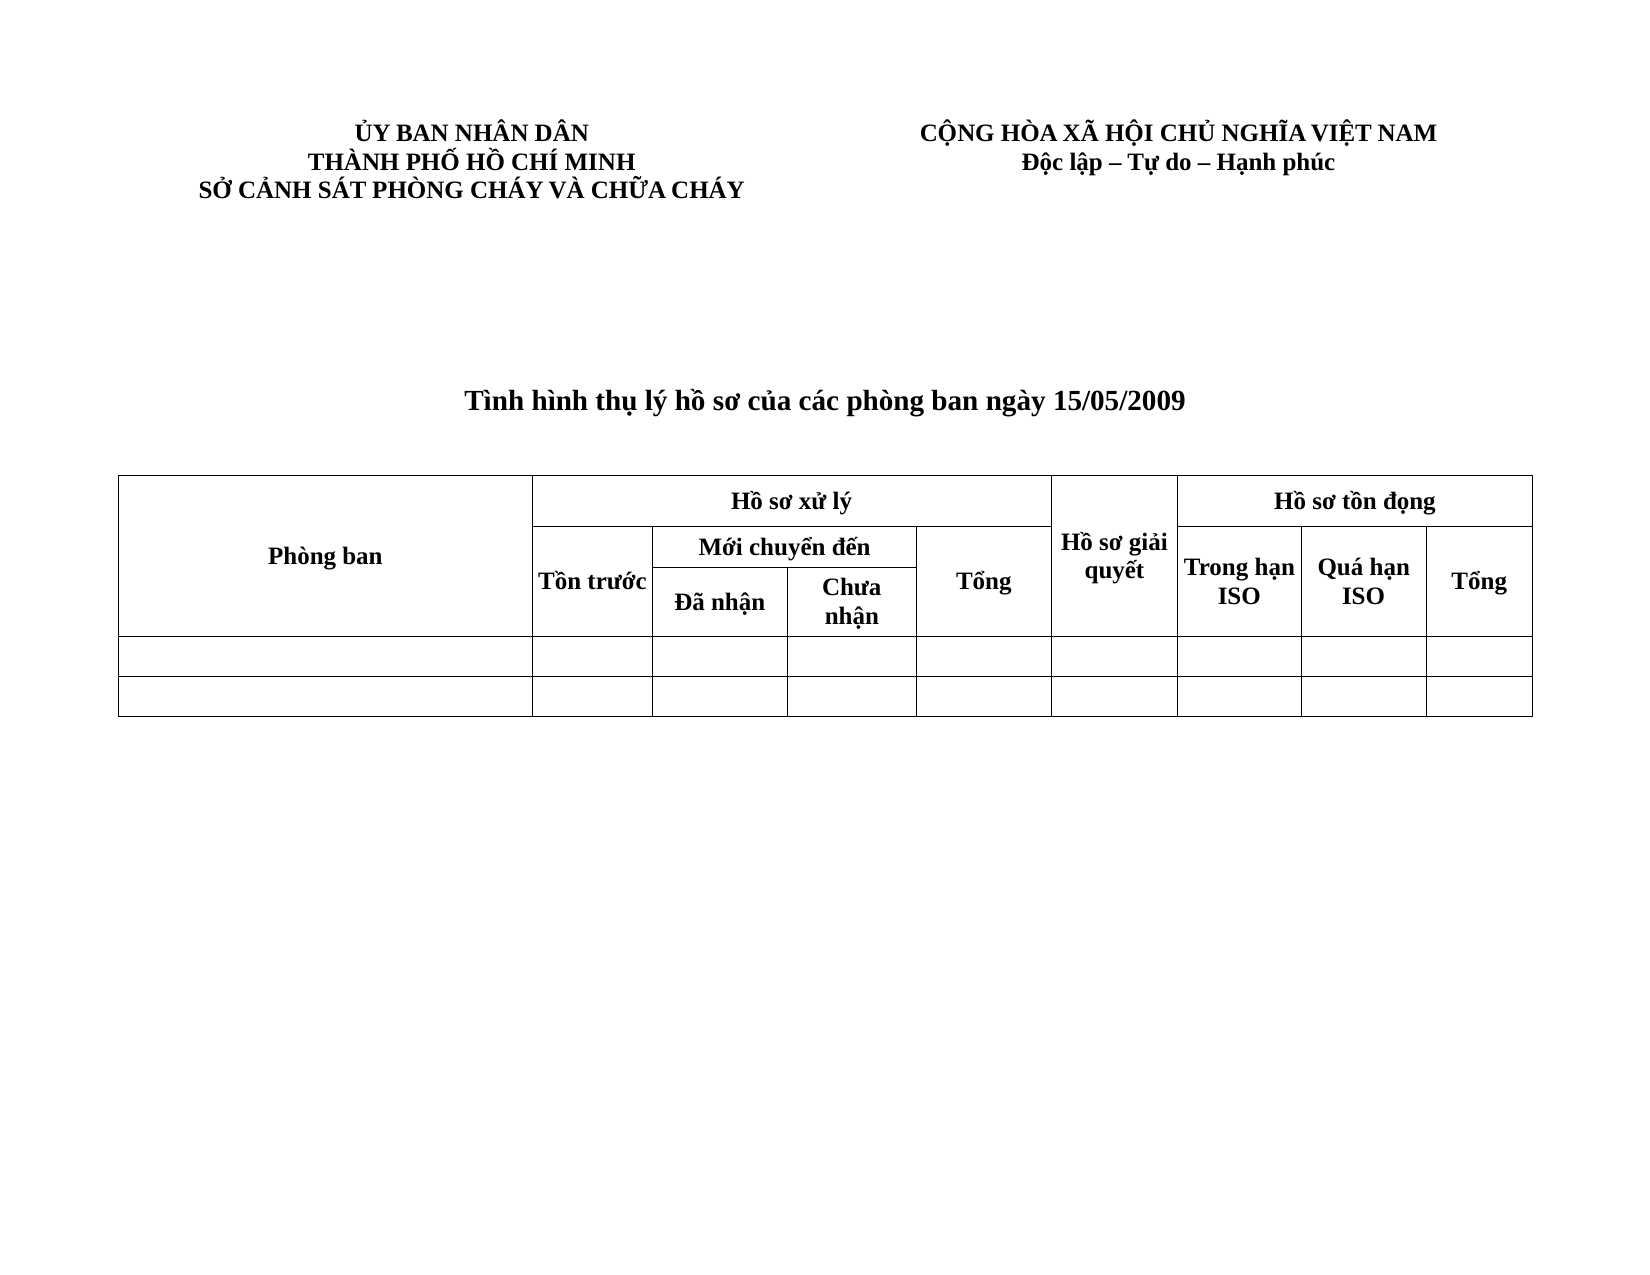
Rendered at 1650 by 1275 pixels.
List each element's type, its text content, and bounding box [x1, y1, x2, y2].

table_header ${tinhHinhThuLyHoSoCapSo.quaHanISO} [1302, 637, 1426, 676]
table_cell ${tinhHinhThuLyHoSoCapSo.trongHanISO} [1178, 677, 1301, 716]
table_header ${tinhHinhThuLyHoSoCapSo.tonTruoc} [533, 637, 652, 676]
table_cell Tổng [917, 527, 1051, 636]
table_cell Đã nhận [653, 568, 787, 636]
table_header ${tinhHinhThuLyHoSoCapSo.trongHanISO} [1178, 637, 1301, 676]
table_header ${tinhHinhThuLyHoSoCapSo.tongHoSoCanXuLy} [917, 637, 1051, 676]
table_header ${tinhHinhThuLyHoSoCapSo.phongBan} @table:table-row [#list tinhHinhThuLyHoSoCapSoList as tinhHinhThuLyHoSoCapSo] [#if (tinhHinhThuLyHoSoCapSo_index % 2) = 0] [#-- next row contains else and ends list --] [119, 637, 532, 676]
table_header Hồ sơ giải quyết [1052, 476, 1177, 636]
table_cell ${tinhHinhThuLyHoSoCapSo.phongBan} @table:table-row [#-- continue IF started by previous row --] [#else] @/table:table-row [#-- end stuff started by previous row --] [/#if] [/#list] [119, 677, 532, 716]
table_cell ${tinhHinhThuLyHoSoCapSo.daNhan} [653, 677, 787, 716]
table_header Phòng ban [119, 476, 532, 636]
table_cell ${tinhHinhThuLyHoSoCapSo.tongHoSoTonDong} [1427, 677, 1532, 716]
table_cell Mới chuyển đến [653, 527, 916, 567]
table_cell ${tinhHinhThuLyHoSoCapSo.chuaNhan} [788, 677, 916, 716]
text SỞ CẢNH SÁT PHÒNG CHÁY VÀ CHỮA CHÁY [118, 176, 825, 204]
text THÀNH PHỐ HỒ CHÍ MINH [118, 147, 825, 176]
table_header ${tinhHinhThuLyHoSoCapSo.chuaNhan} [788, 637, 916, 676]
table_header ${tinhHinhThuLyHoSoCapSo.tongHoSoTonDong} [1427, 637, 1532, 676]
table_cell ${tinhHinhThuLyHoSoCapSo.tonTruoc} [533, 677, 652, 716]
text CỘNG HÒA XÃ HỘI CHỦ NGHĨA VIỆT NAM [825, 118, 1532, 147]
table_header ${tinhHinhThuLyHoSoCapSo.hoSoGiaiQuyet} [1052, 637, 1177, 676]
table_cell Chưa nhận [788, 568, 916, 636]
table_header ${tinhHinhThuLyHoSoCapSo.daNhan} [653, 637, 787, 676]
table_cell Tổng [1427, 527, 1532, 636]
table_cell ${tinhHinhThuLyHoSoCapSo.hoSoGiaiQuyet} [1052, 677, 1177, 716]
table_header Hồ sơ tồn đọng [1178, 476, 1532, 526]
table_cell ${tinhHinhThuLyHoSoCapSo.quaHanISO} [1302, 677, 1426, 716]
table_cell Quá hạn ISO [1302, 527, 1426, 636]
text ỦY BAN NHÂN DÂN [118, 118, 825, 147]
table_cell ${tinhHinhThuLyHoSoCapSo.tongHoSoCanXuLy} [917, 677, 1051, 716]
table_header Hồ sơ xử lý [533, 476, 1051, 526]
text Tình hình thụ lý hồ sơ của các phòng ban ngày 15/05/2009 [118, 383, 1532, 416]
text Độc lập – Tự do – Hạnh phúc [825, 147, 1532, 176]
table_cell Trong hạn ISO [1178, 527, 1301, 636]
table_cell Tồn trước [533, 527, 652, 636]
